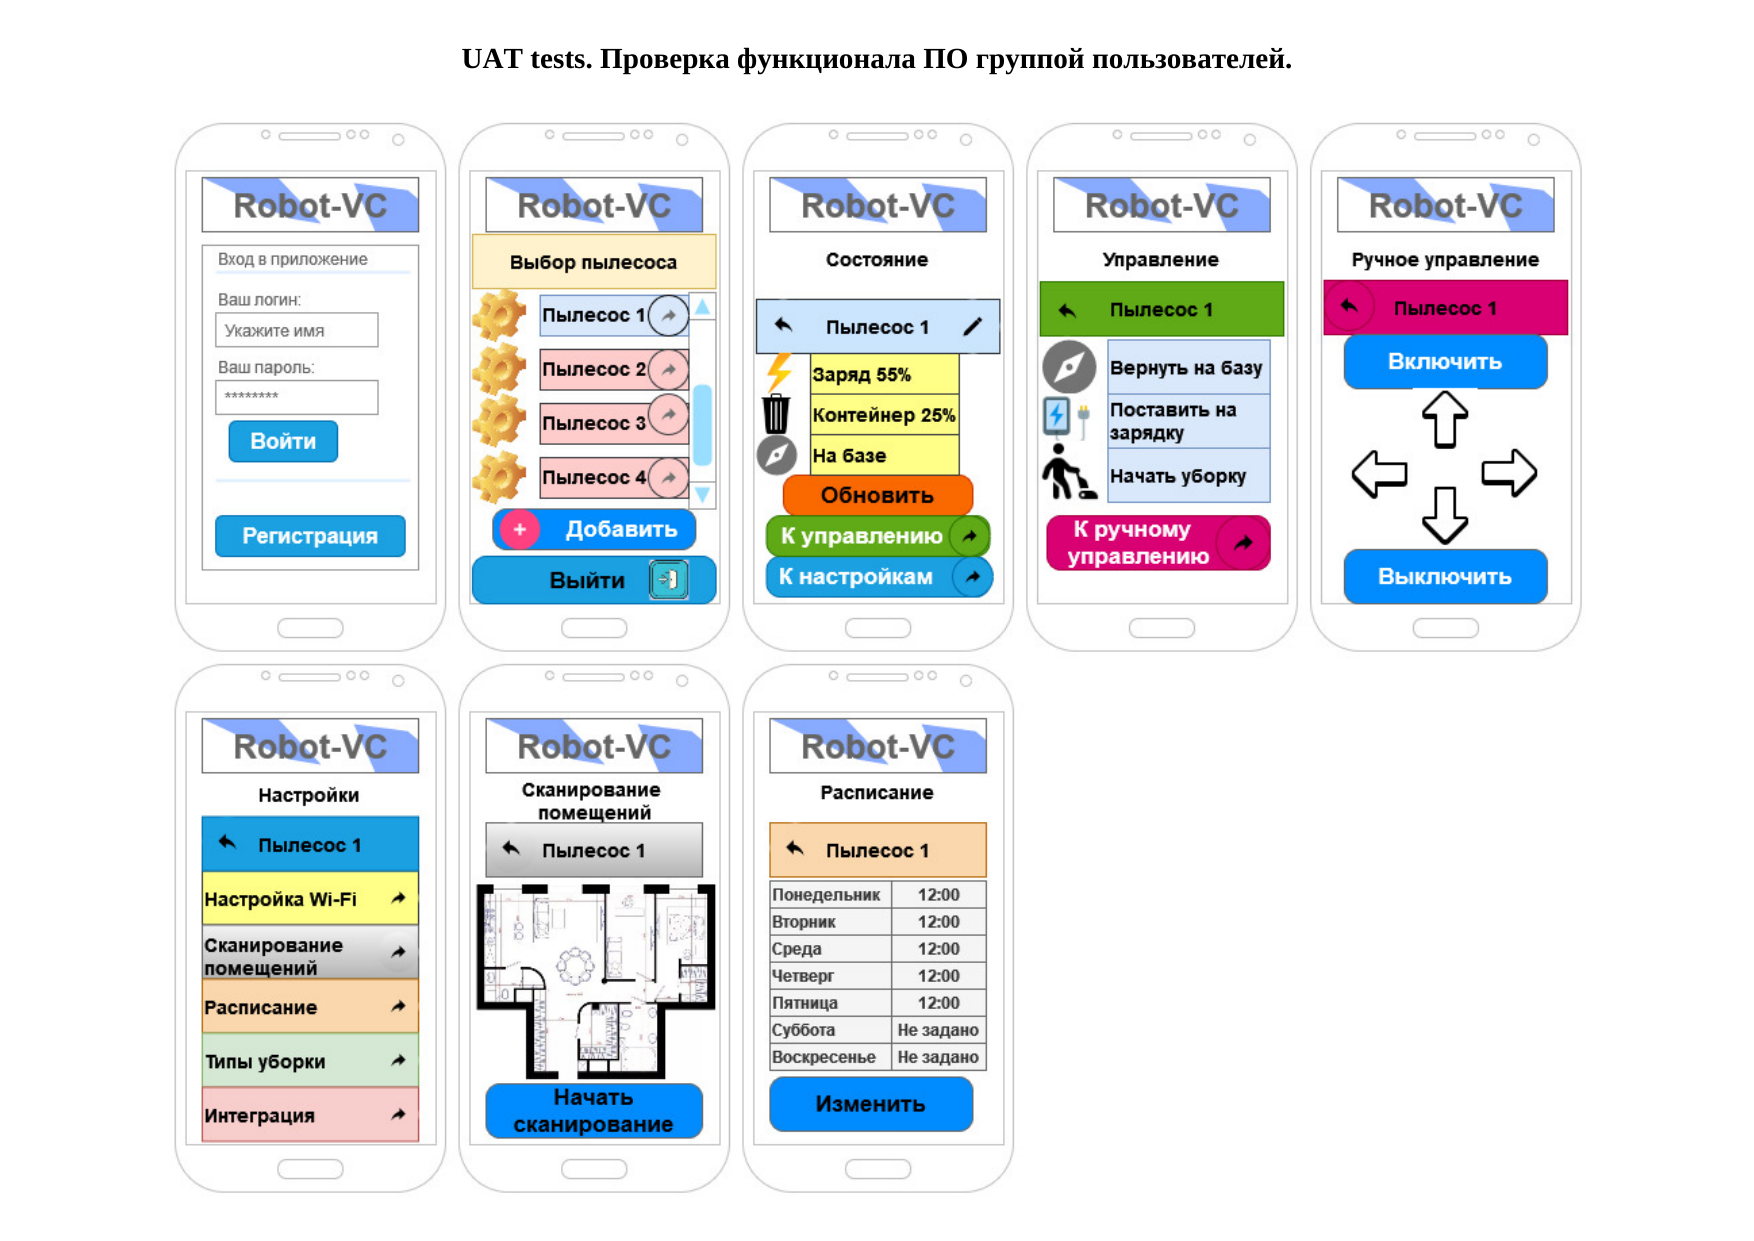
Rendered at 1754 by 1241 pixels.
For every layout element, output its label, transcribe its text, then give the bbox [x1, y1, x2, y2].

text UAT tests. Проверка функционала ПО группой пользователей. [41, 41, 1713, 75]
picture [168, 119, 1586, 1197]
